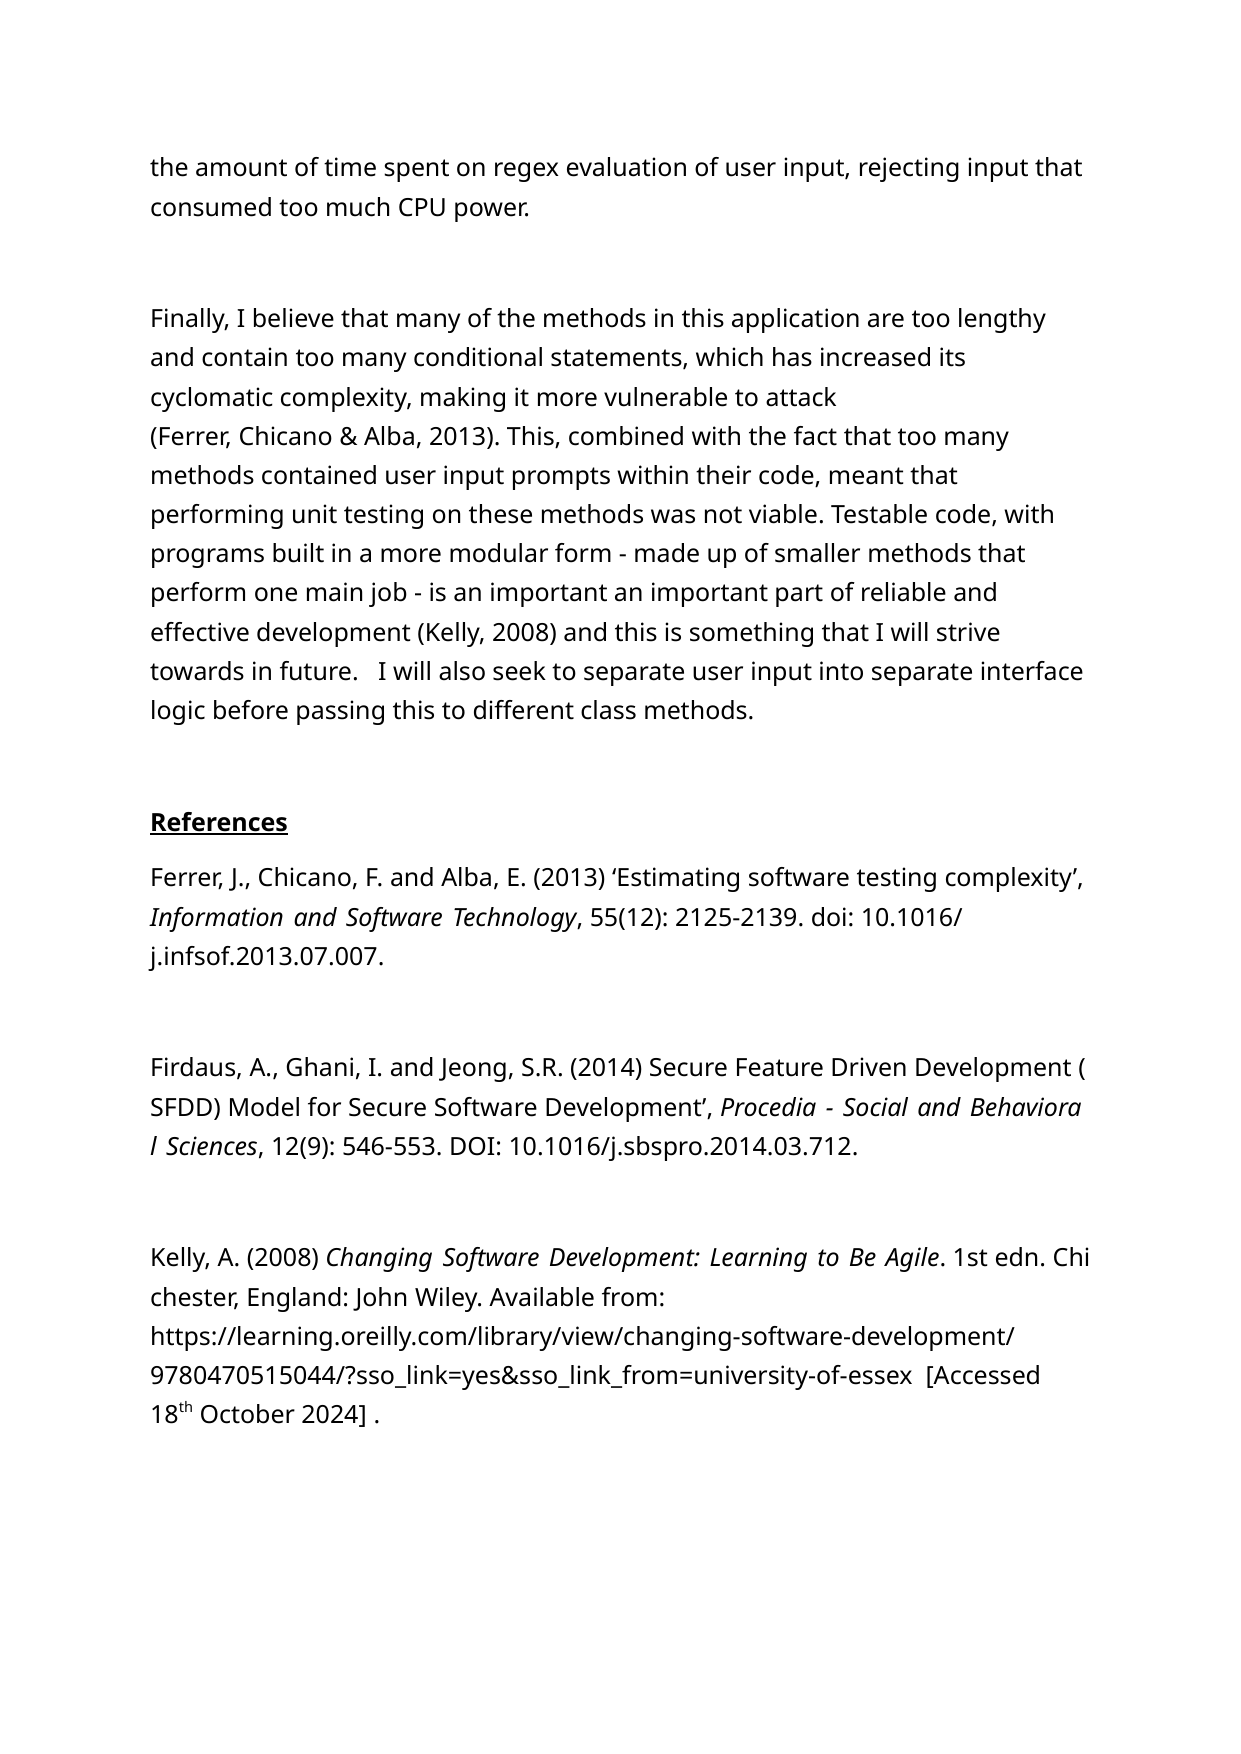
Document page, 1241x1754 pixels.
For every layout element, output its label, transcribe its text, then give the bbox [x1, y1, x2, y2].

text the amount of time spent on regex evaluation of user input, rejecting input that consumed too much CPU power. [150, 150, 1090, 223]
text References [150, 804, 1090, 838]
text Finally, I believe that many of the methods in this application are too lengthy and contain too many conditional statements, which has increased its cyclomatic complexity, making it more vulnerable to attack (Ferrer, Chicano & Alba, 2013). This, combined with the fact that too many methods contained user input prompts within their code, meant that performing unit testing on these methods was not viable. Testable code, with programs built in a more modular form - made up of smaller methods that perform one main job - is an important an important part of reliable and effective development (Kelly, 2008) and this is something that I will strive towards in future. I will also seek to separate user input into separate interface logic before passing this to different class methods. [150, 301, 1090, 727]
text Kelly, A. (2008) Changing Software Development: Learning to Be Agile. 1st edn. Chichester, England: John Wiley. Available from: https://learning.oreilly.com/library/view/changing-software-development/9780470515044/?sso_link=yes&sso_link_from=university-of-essex [Accessed 18th October 2024] . [150, 1240, 1090, 1431]
text Firdaus, A., Ghani, I. and Jeong, S.R. (2014) Secure Feature Driven Development (SFDD) Model for Secure Software Development’, Procedia - Social and Behavioral Sciences, 12(9): 546-553. DOI: 10.1016/j.sbspro.2014.03.712. [150, 1050, 1090, 1162]
text Ferrer, J., Chicano, F. and Alba, E. (2013) ‘Estimating software testing complexity’, Information and Software Technology, 55(12): 2125-2139. doi: 10.1016/j.infsof.2013.07.007. [150, 860, 1090, 972]
